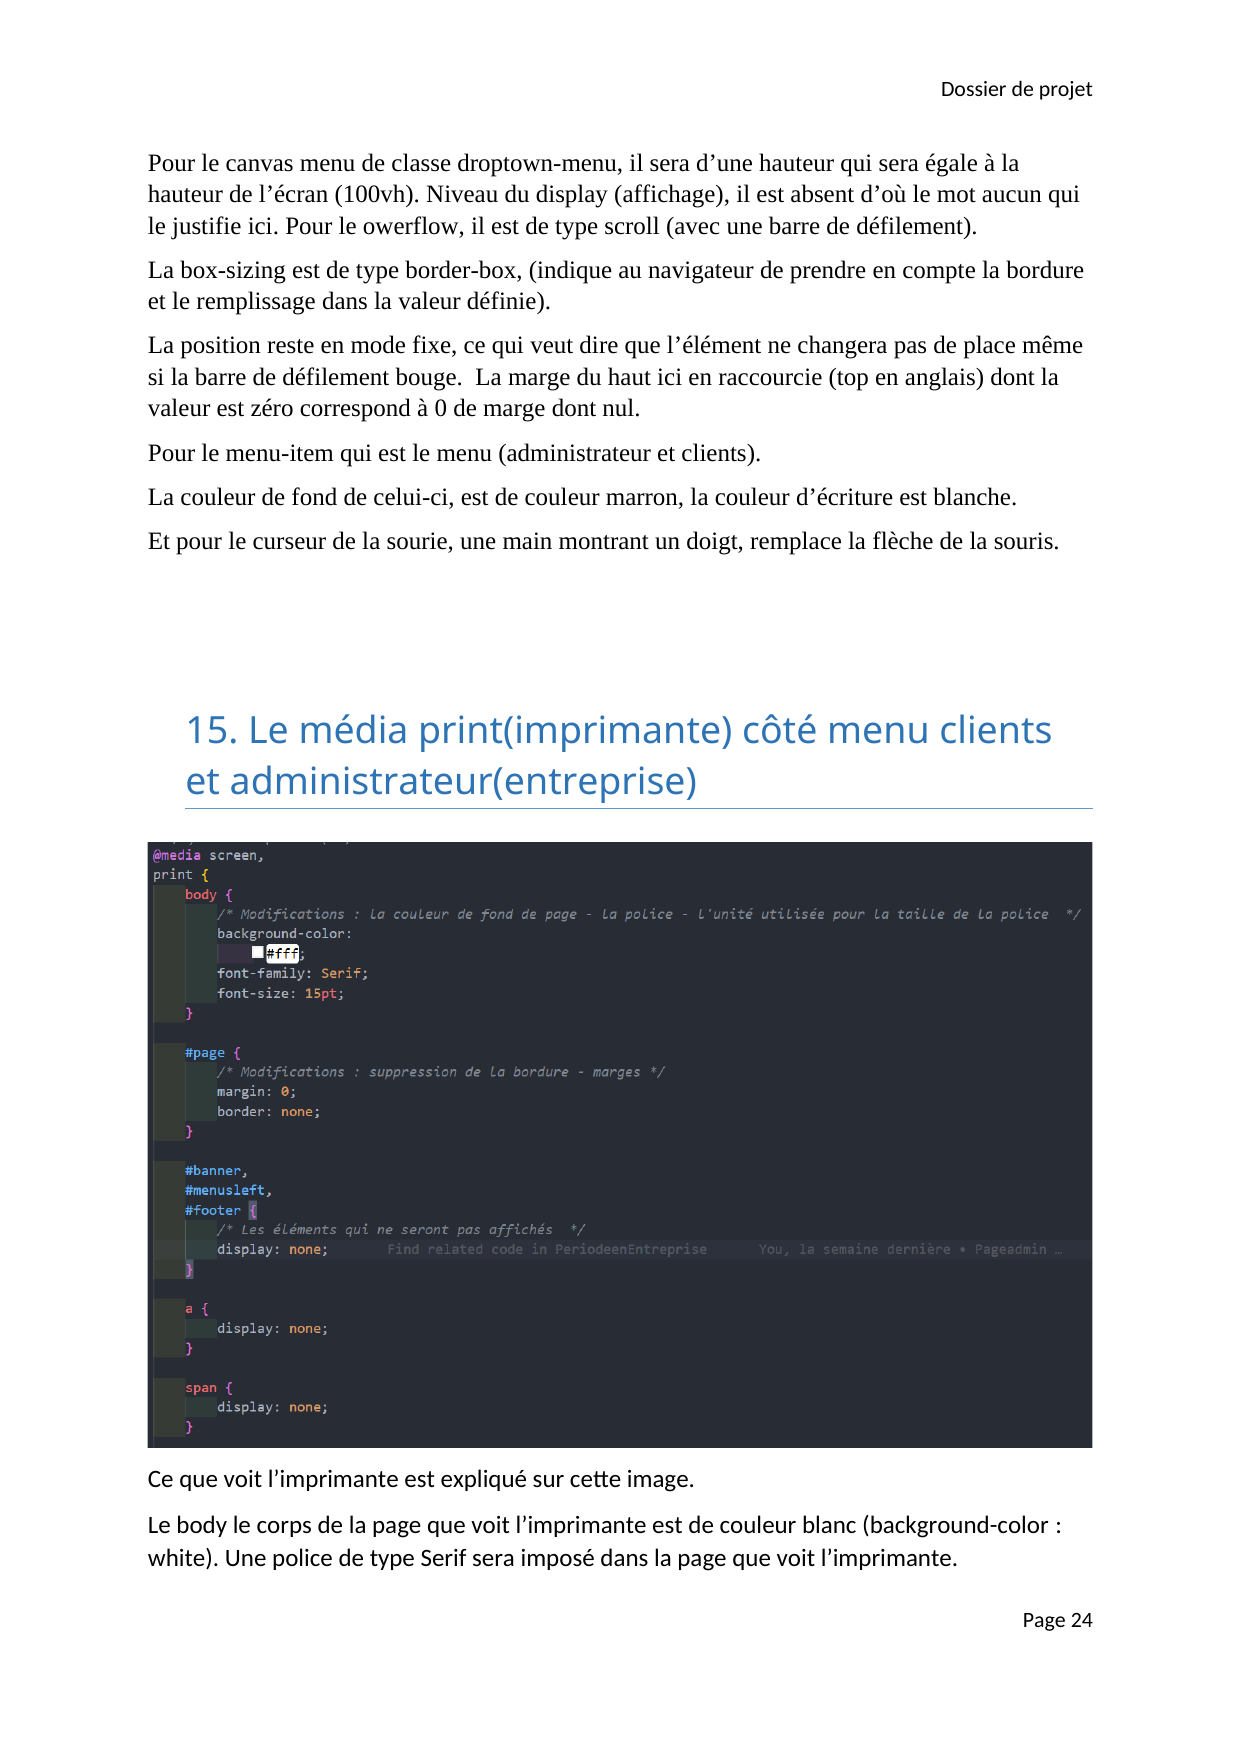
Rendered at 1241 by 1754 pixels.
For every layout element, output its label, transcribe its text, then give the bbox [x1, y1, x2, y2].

text La position reste en mode fixe, ce qui veut dire que l’élément ne changera pas de place même si la barre de défilement bouge. La marge du haut ici en raccourcie (top en anglais) dont la valeur est zéro correspond à 0 de marge dont nul. [148, 330, 1093, 422]
text Ce que voit l’imprimante est expliqué sur cette image. [148, 1463, 1093, 1493]
text La couleur de fond de celui-ci, est de couleur marron, la couleur d’écriture est blanche. [148, 482, 1093, 510]
text Pour le menu-item qui est le menu (administrateur et clients). [148, 438, 1093, 466]
text Le body le corps de la page que voit l’imprimante est de couleur blanc (background-color : white). Une police de type Serif sera imposé dans la page que voit l’imprimante. [148, 1509, 1093, 1573]
text Et pour le curseur de la sourie, une main montrant un doigt, remplace la flèche de la souris. [148, 526, 1093, 554]
text Pour le canvas menu de classe droptown-menu, il sera d’une hauteur qui sera égale à la hauteur de l’écran (100vh). Niveau du display (affichage), il est absent d’où le mot aucun qui le justifie ici. Pour le owerflow, il est de type scroll (avec une barre de défilement). [148, 148, 1093, 239]
subtitle 15. Le média print(imprimante) côté menu clients et administrateur(entreprise) [185, 703, 1093, 808]
text La box-sizing est de type border-box, (indique au navigateur de prendre en compte la bordure et le remplissage dans la valeur définie). [148, 255, 1093, 315]
